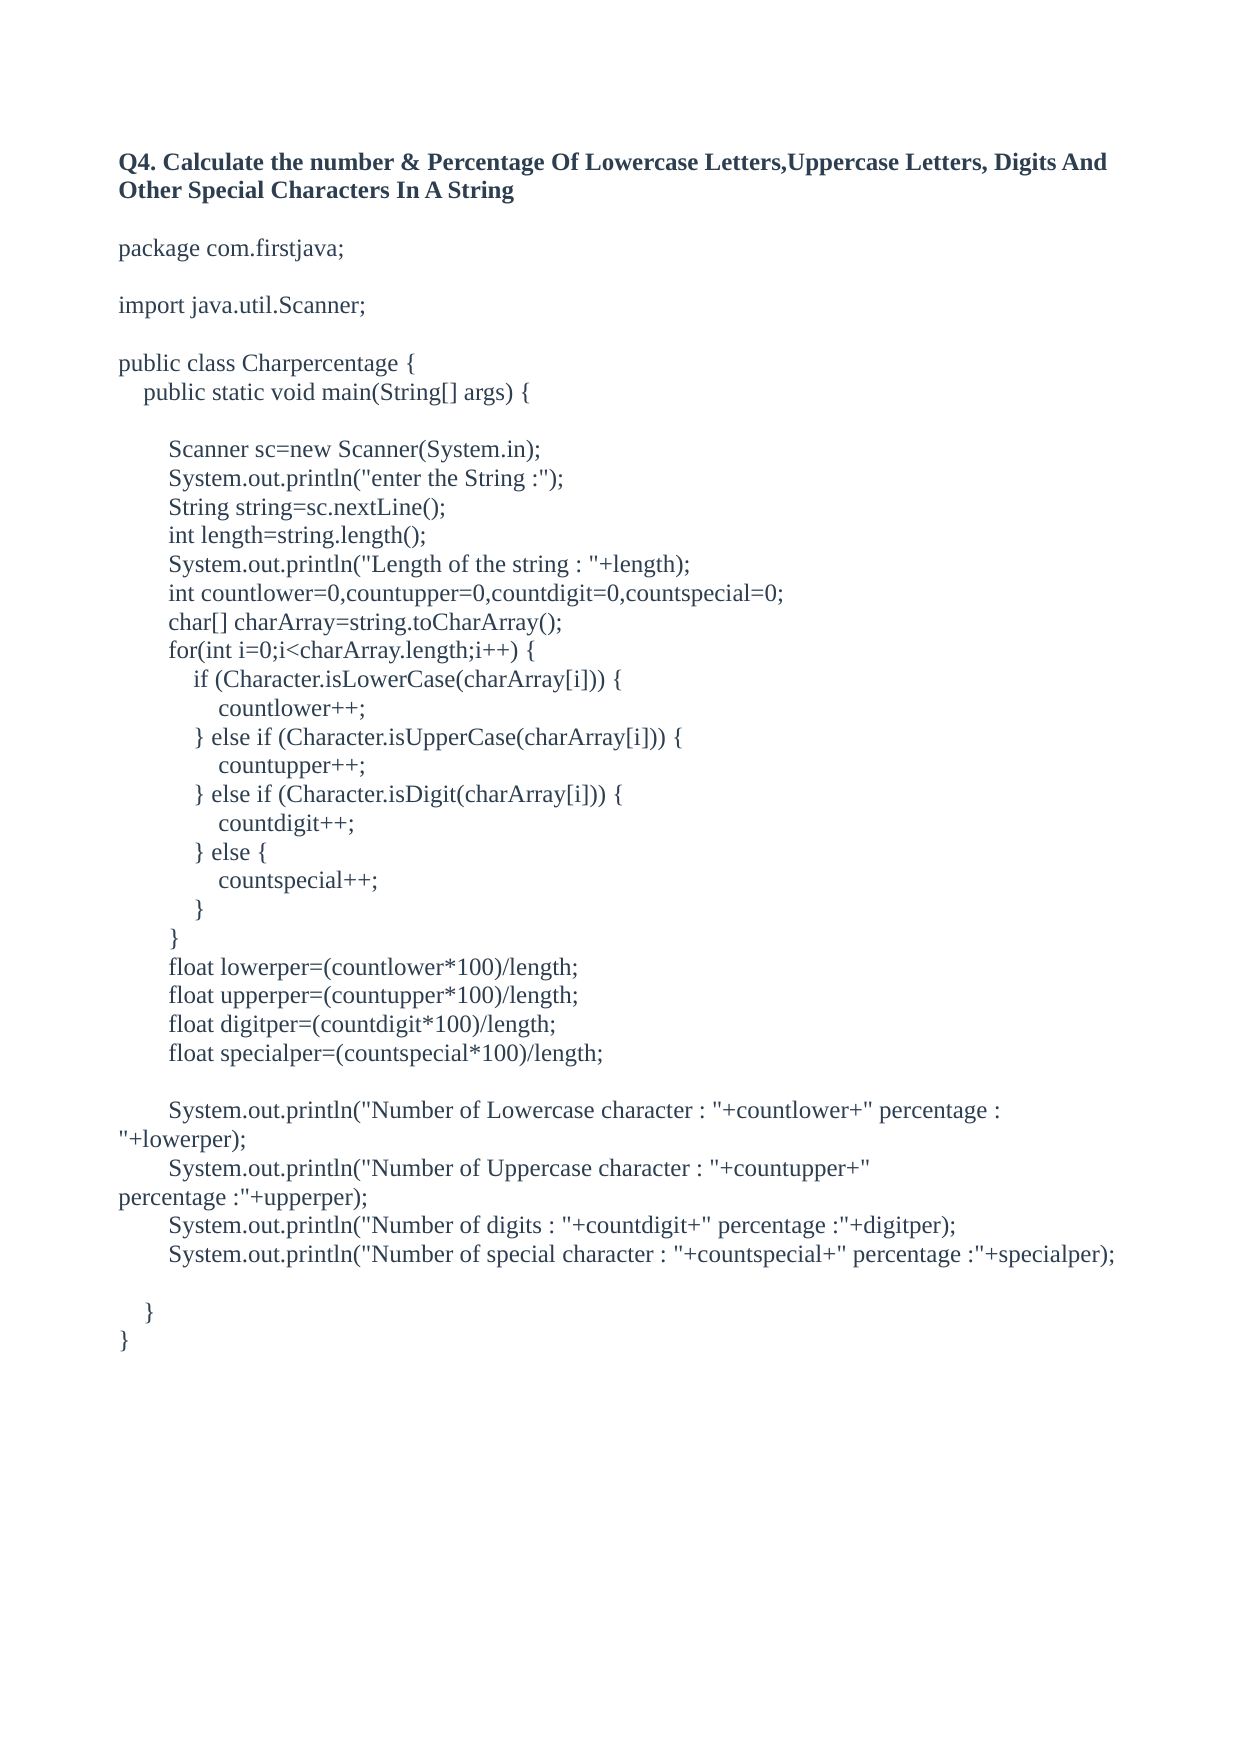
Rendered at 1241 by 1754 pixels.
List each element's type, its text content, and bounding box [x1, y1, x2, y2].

text float specialper=(countspecial*100)/length; [118, 1038, 1122, 1067]
text System.out.println("Number of Uppercase character : "+countupper+" percentage :"+upperper); [118, 1153, 1122, 1211]
text countlower++; [118, 693, 1122, 722]
text public static void main(String[] args) { [118, 377, 1122, 406]
text char[] charArray=string.toCharArray(); [118, 607, 1122, 636]
text countspecial++; [118, 866, 1122, 894]
text } else if (Character.isUpperCase(charArray[i])) { [118, 722, 1122, 751]
text if (Character.isLowerCase(charArray[i])) { [118, 664, 1122, 693]
text System.out.println("Number of Lowercase character : "+countlower+" percentage : "+lowerper); [118, 1096, 1122, 1153]
text } [118, 923, 1122, 952]
text } [118, 894, 1122, 923]
text } [118, 1297, 1122, 1326]
text Q4. Calculate the number & Percentage Of Lowercase Letters,Uppercase Letters, Digits And Other Special Characters In A String [118, 118, 1122, 204]
text } else if (Character.isDigit(charArray[i])) { [118, 779, 1122, 808]
text countdigit++; [118, 808, 1122, 837]
text float lowerper=(countlower*100)/length; [118, 952, 1122, 981]
text float digitper=(countdigit*100)/length; [118, 1009, 1122, 1038]
text System.out.println("Number of digits : "+countdigit+" percentage :"+digitper); [118, 1211, 1122, 1239]
text float upperper=(countupper*100)/length; [118, 981, 1122, 1009]
text } [118, 1326, 1122, 1354]
text countupper++; [118, 751, 1122, 779]
text for(int i=0;i<charArray.length;i++) { [118, 636, 1122, 664]
text int length=string.length(); [118, 521, 1122, 549]
text import java.util.Scanner; [118, 291, 1122, 319]
text } else { [118, 837, 1122, 866]
text System.out.println("Length of the string : "+length); [118, 549, 1122, 578]
text Scanner sc=new Scanner(System.in); [118, 434, 1122, 463]
text package com.firstjava; [118, 233, 1122, 262]
text public class Charpercentage { [118, 348, 1122, 377]
text String string=sc.nextLine(); [118, 492, 1122, 521]
text System.out.println("enter the String :"); [118, 463, 1122, 492]
text int countlower=0,countupper=0,countdigit=0,countspecial=0; [118, 578, 1122, 607]
text System.out.println("Number of special character : "+countspecial+" percentage :"+specialper); [118, 1239, 1122, 1268]
